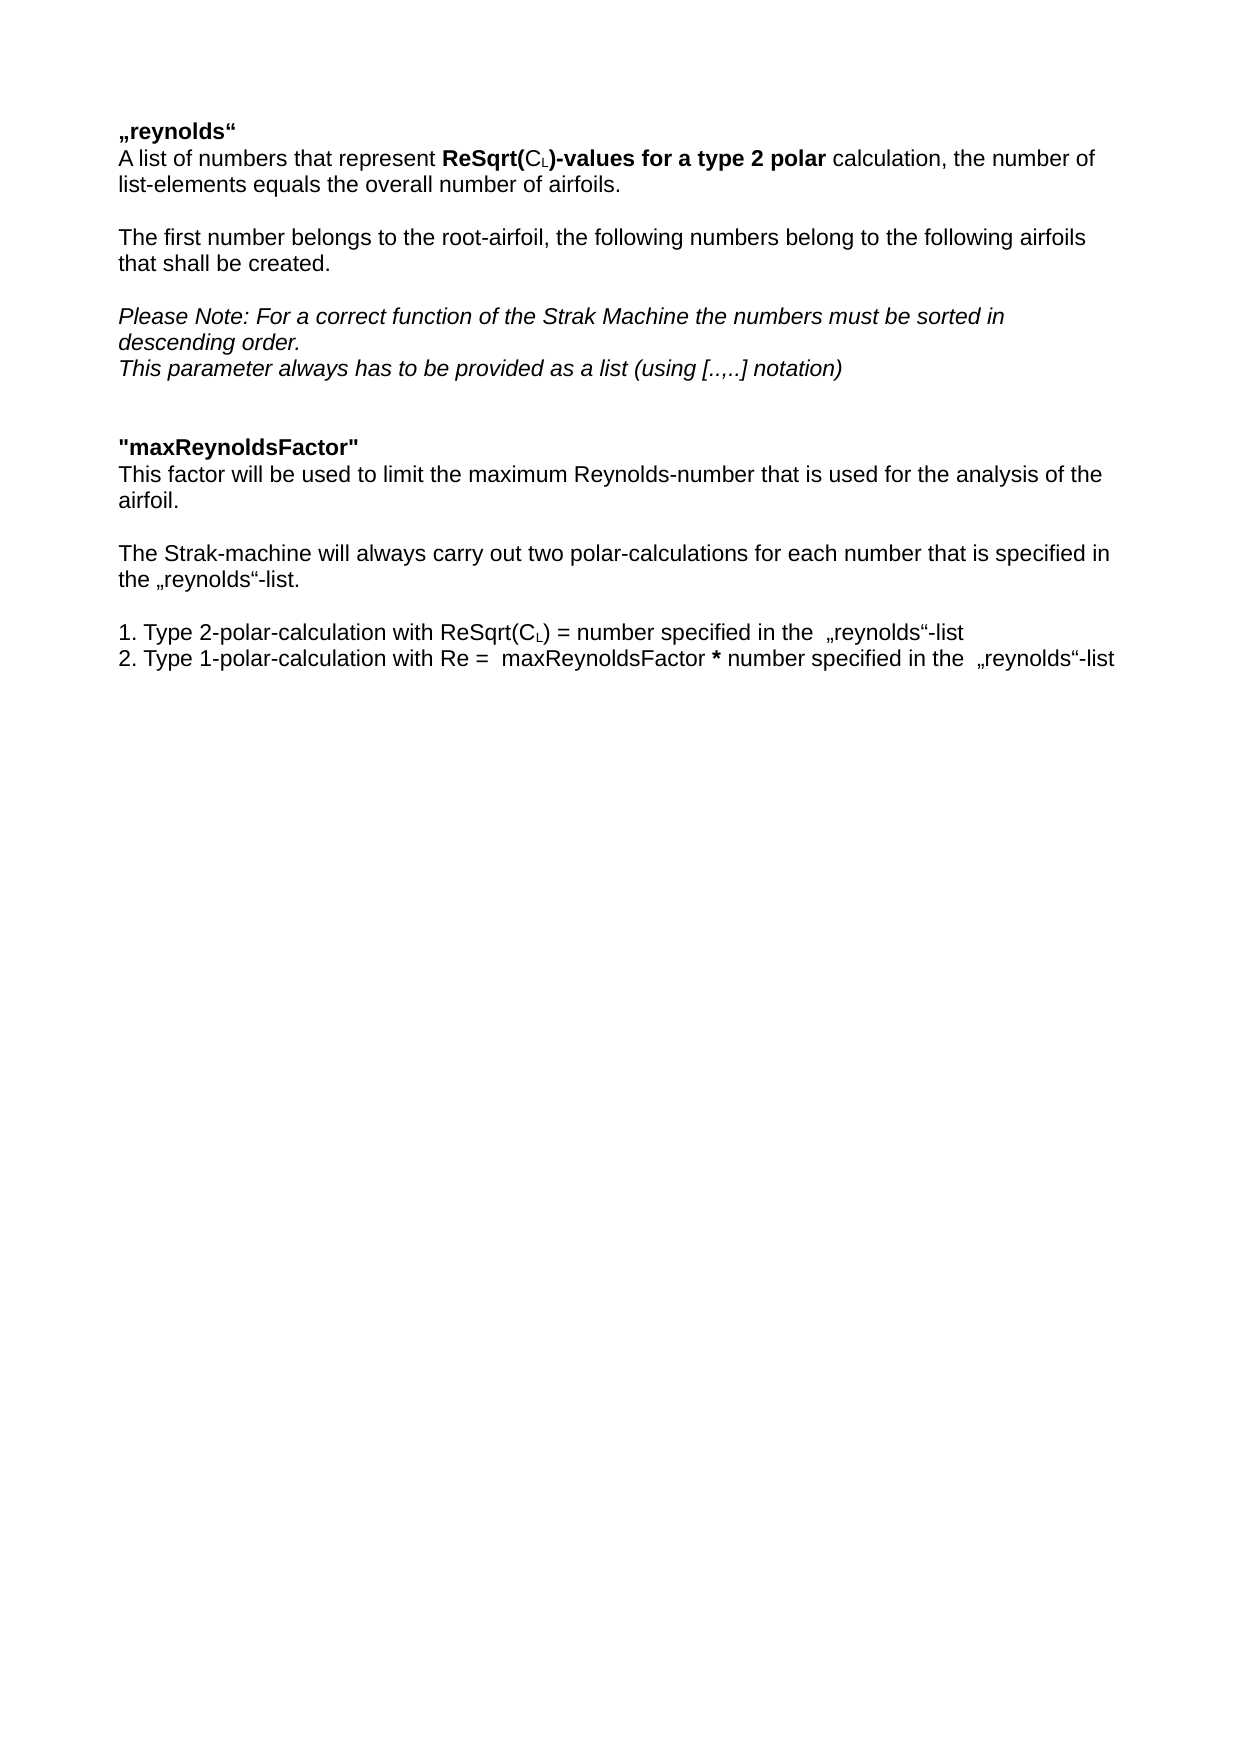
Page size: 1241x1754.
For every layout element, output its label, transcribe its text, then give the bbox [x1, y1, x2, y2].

text The Strak-machine will always carry out two polar-calculations for each number that is specified in the „reynolds“-list. [118, 540, 1122, 592]
text "maxReynoldsFactor" [118, 434, 1122, 461]
text A list of numbers that represent ReSqrt(CL)-values for a type 2 polar calculation, the number of list-elements equals the overall number of airfoils. [118, 144, 1122, 197]
text 1. Type 2-polar-calculation with ReSqrt(CL) = number specified in the „reynolds“-list [118, 619, 1122, 645]
text „reynolds“ [118, 118, 1122, 144]
text This parameter always has to be provided as a list (using [..,..] notation) [118, 355, 1122, 382]
text 2. Type 1-polar-calculation with Re = maxReynoldsFactor * number specified in the „reynolds“-list [118, 645, 1122, 672]
text Please Note: For a correct function of the Strak Machine the numbers must be sorted in descending order. [118, 303, 1122, 355]
text The first number belongs to the root-airfoil, the following numbers belong to the following airfoils that shall be created. [118, 223, 1122, 276]
text This factor will be used to limit the maximum Reynolds-number that is used for the analysis of the airfoil. [118, 461, 1122, 513]
